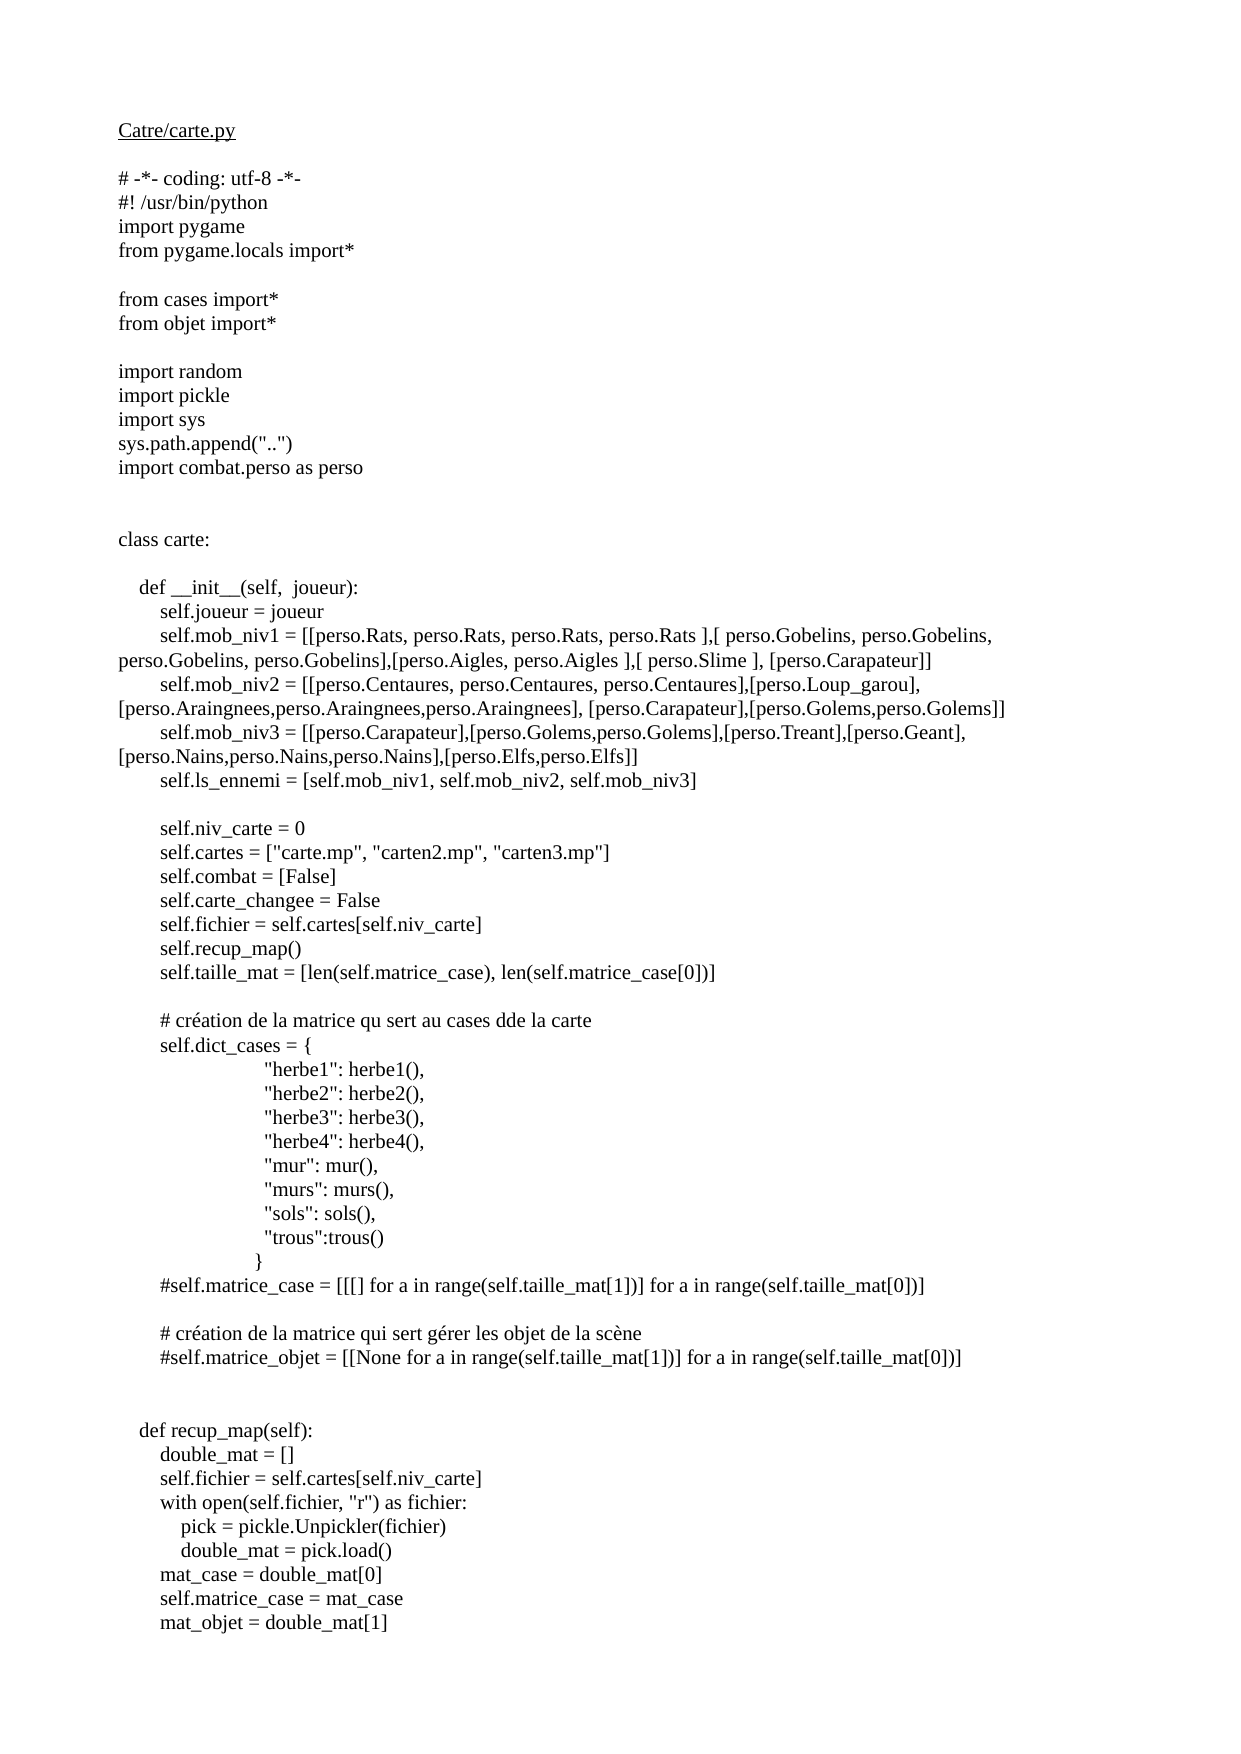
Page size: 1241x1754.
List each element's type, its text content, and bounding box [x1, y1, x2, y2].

text # -*- coding: utf-8 -*- [118, 166, 1122, 190]
text self.recup_map() [118, 936, 1122, 960]
text import pygame [118, 214, 1122, 238]
text self.fichier = self.cartes[self.niv_carte] [118, 912, 1122, 936]
text import random [118, 359, 1122, 383]
text self.fichier = self.cartes[self.niv_carte] [118, 1466, 1122, 1490]
text sys.path.append("..") [118, 431, 1122, 455]
text pick = pickle.Unpickler(fichier) [118, 1514, 1122, 1538]
text "mur": mur(), [118, 1153, 1122, 1177]
text "herbe4": herbe4(), [118, 1129, 1122, 1153]
text def __init__(self, joueur): [118, 575, 1122, 599]
text class carte: [118, 527, 1122, 551]
text import pickle [118, 383, 1122, 407]
text from pygame.locals import* [118, 238, 1122, 262]
text Catre/carte.py [118, 118, 1122, 142]
text from cases import* [118, 287, 1122, 311]
text self.carte_changee = False [118, 888, 1122, 912]
text #! /usr/bin/python [118, 190, 1122, 214]
text self.niv_carte = 0 [118, 816, 1122, 840]
text import combat.perso as perso [118, 455, 1122, 479]
text double_mat = pick.load() [118, 1538, 1122, 1562]
text self.mob_niv3 = [[perso.Carapateur],[perso.Golems,perso.Golems],[perso.Treant],[perso.Geant],[perso.Nains,perso.Nains,perso.Nains],[perso.Elfs,perso.Elfs]] [118, 720, 1122, 768]
text "herbe1": herbe1(), [118, 1057, 1122, 1081]
text "trous":trous() [118, 1225, 1122, 1249]
text self.mob_niv2 = [[perso.Centaures, perso.Centaures, perso.Centaures],[perso.Loup_garou],[perso.Araingnees,perso.Araingnees,perso.Araingnees], [perso.Carapateur],[perso.Golems,perso.Golems]] [118, 672, 1122, 720]
text self.cartes = ["carte.mp", "carten2.mp", "carten3.mp"] [118, 840, 1122, 864]
text self.taille_mat = [len(self.matrice_case), len(self.matrice_case[0])] [118, 960, 1122, 984]
text with open(self.fichier, "r") as fichier: [118, 1490, 1122, 1514]
text double_mat = [] [118, 1442, 1122, 1466]
text mat_case = double_mat[0] [118, 1562, 1122, 1586]
text def recup_map(self): [118, 1417, 1122, 1442]
text #self.matrice_case = [[[] for a in range(self.taille_mat[1])] for a in range(self.taille_mat[0])] [118, 1273, 1122, 1297]
text #self.matrice_objet = [[None for a in range(self.taille_mat[1])] for a in range(self.taille_mat[0])] [118, 1345, 1122, 1369]
text mat_objet = double_mat[1] [118, 1610, 1122, 1634]
text self.joueur = joueur [118, 599, 1122, 623]
text "sols": sols(), [118, 1201, 1122, 1225]
text self.combat = [False] [118, 864, 1122, 888]
text self.dict_cases = { [118, 1032, 1122, 1057]
text self.mob_niv1 = [[perso.Rats, perso.Rats, perso.Rats, perso.Rats ],[ perso.Gobelins, perso.Gobelins, perso.Gobelins, perso.Gobelins],[perso.Aigles, perso.Aigles ],[ perso.Slime ], [perso.Carapateur]] [118, 623, 1122, 672]
text self.ls_ennemi = [self.mob_niv1, self.mob_niv2, self.mob_niv3] [118, 768, 1122, 792]
text } [118, 1249, 1122, 1273]
text # création de la matrice qui sert gérer les objet de la scène [118, 1321, 1122, 1345]
text from objet import* [118, 311, 1122, 335]
text self.matrice_case = mat_case [118, 1586, 1122, 1610]
text import sys [118, 407, 1122, 431]
text # création de la matrice qu sert au cases dde la carte [118, 1008, 1122, 1032]
text "herbe2": herbe2(), [118, 1081, 1122, 1105]
text "herbe3": herbe3(), [118, 1105, 1122, 1129]
text "murs": murs(), [118, 1177, 1122, 1201]
